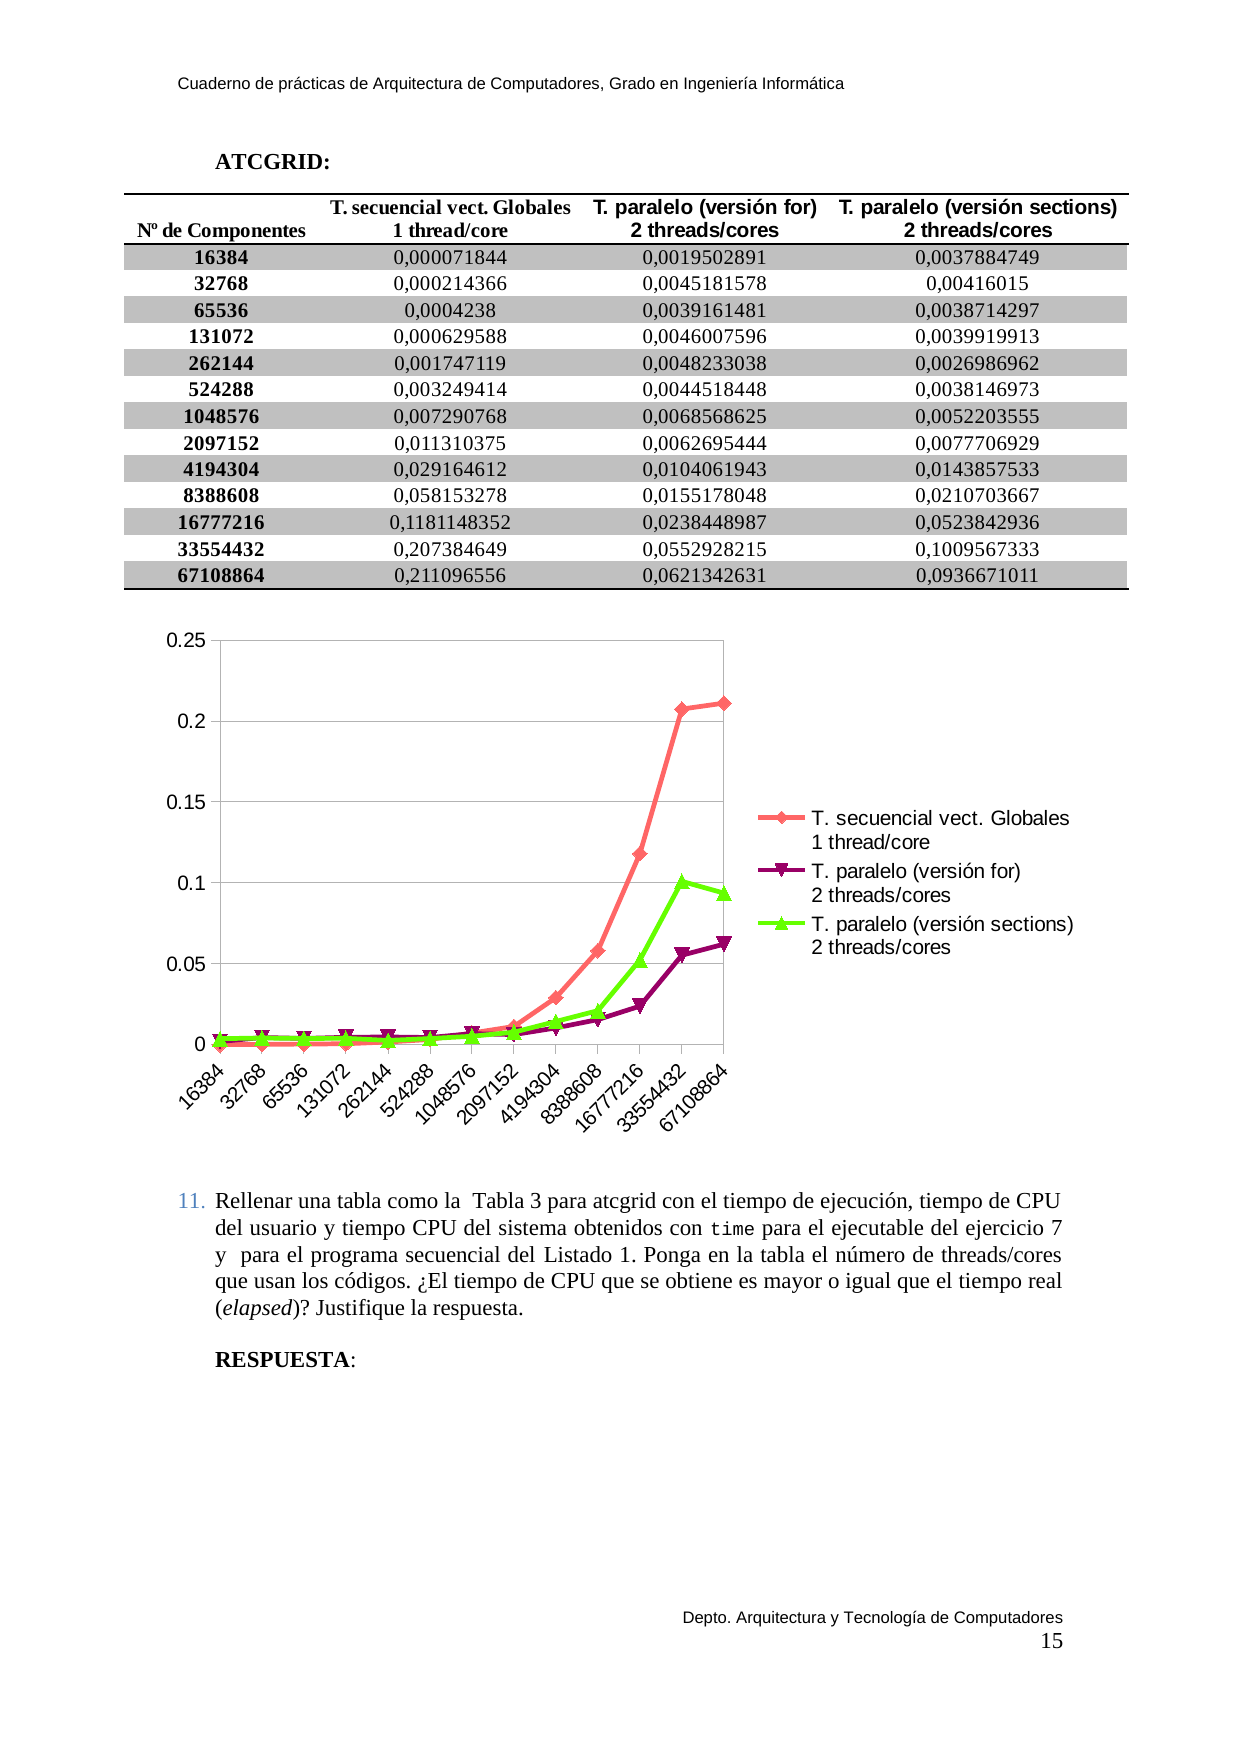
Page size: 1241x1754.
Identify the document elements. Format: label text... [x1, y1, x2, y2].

list ATCGRID: [215, 148, 1063, 174]
list Rellenar una tabla como la Tabla 3 para atcgrid con el tiempo de ejecución, tiempo de CPU del usuario y tiempo CPU del sistema obtenidos con time para el ejecutable del ejercicio 7 y para el programa secuencial del Listado 1. Ponga en la tabla el número de threads/cores que usan los códigos. ¿El tiempo de CPU que se obtiene es mayor o igual que el tiempo real (elapsed)? Justifique la respuesta. [177, 1188, 1063, 1320]
text RESPUESTA: [215, 1346, 1063, 1373]
